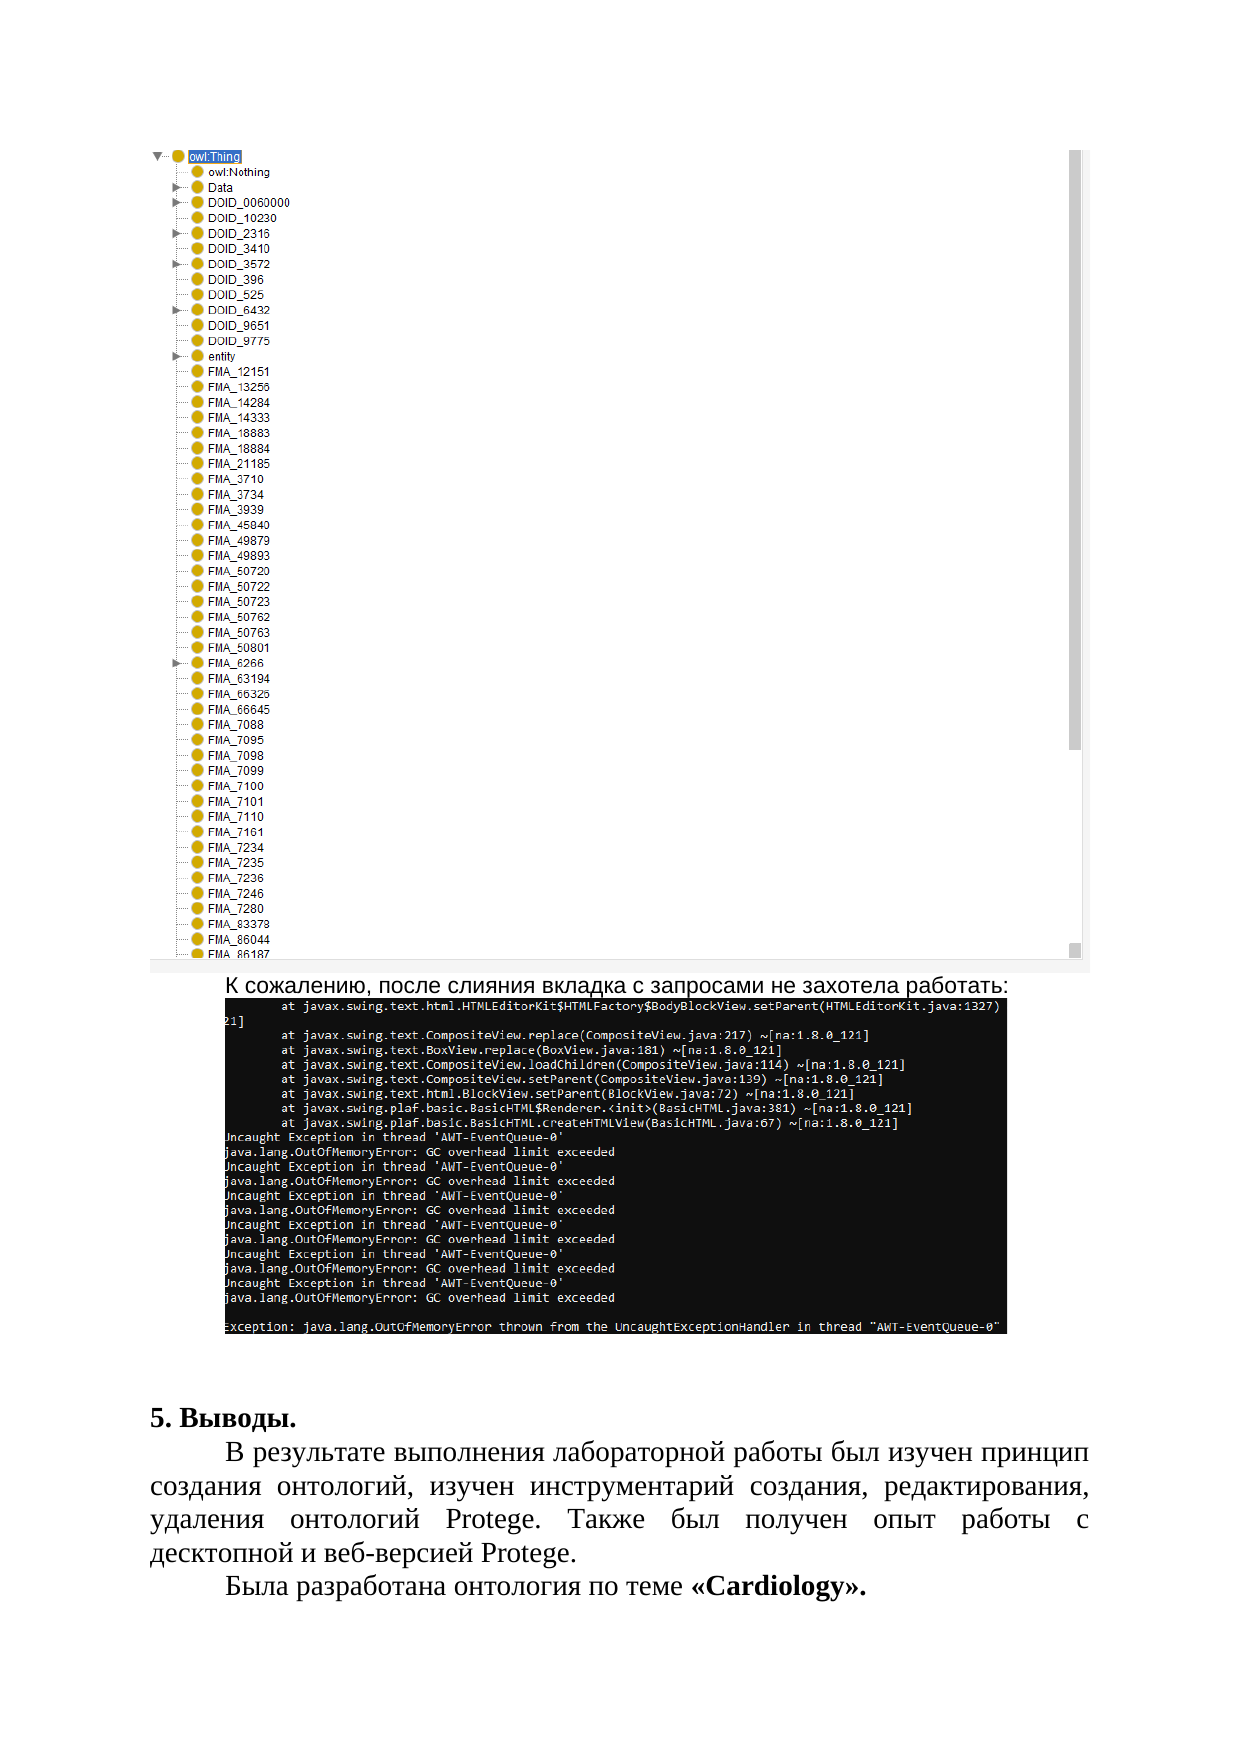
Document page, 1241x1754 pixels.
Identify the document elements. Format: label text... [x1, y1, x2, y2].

picture [150, 150, 1091, 973]
text Была разработана онтология по теме «Cardiology». [150, 1568, 1090, 1602]
picture [225, 998, 1008, 1334]
text 5. Выводы. [150, 1401, 1090, 1434]
text К сожалению, после слияния вкладка с запросами не захотела работать: [150, 973, 1090, 999]
text В результате выполнения лабораторной работы был изучен принцип создания онтологий, изучен инструментарий создания, редактирования, удаления онтологий Protege. Также был получен опыт работы с десктопной и веб-версией Protege. [150, 1434, 1090, 1568]
